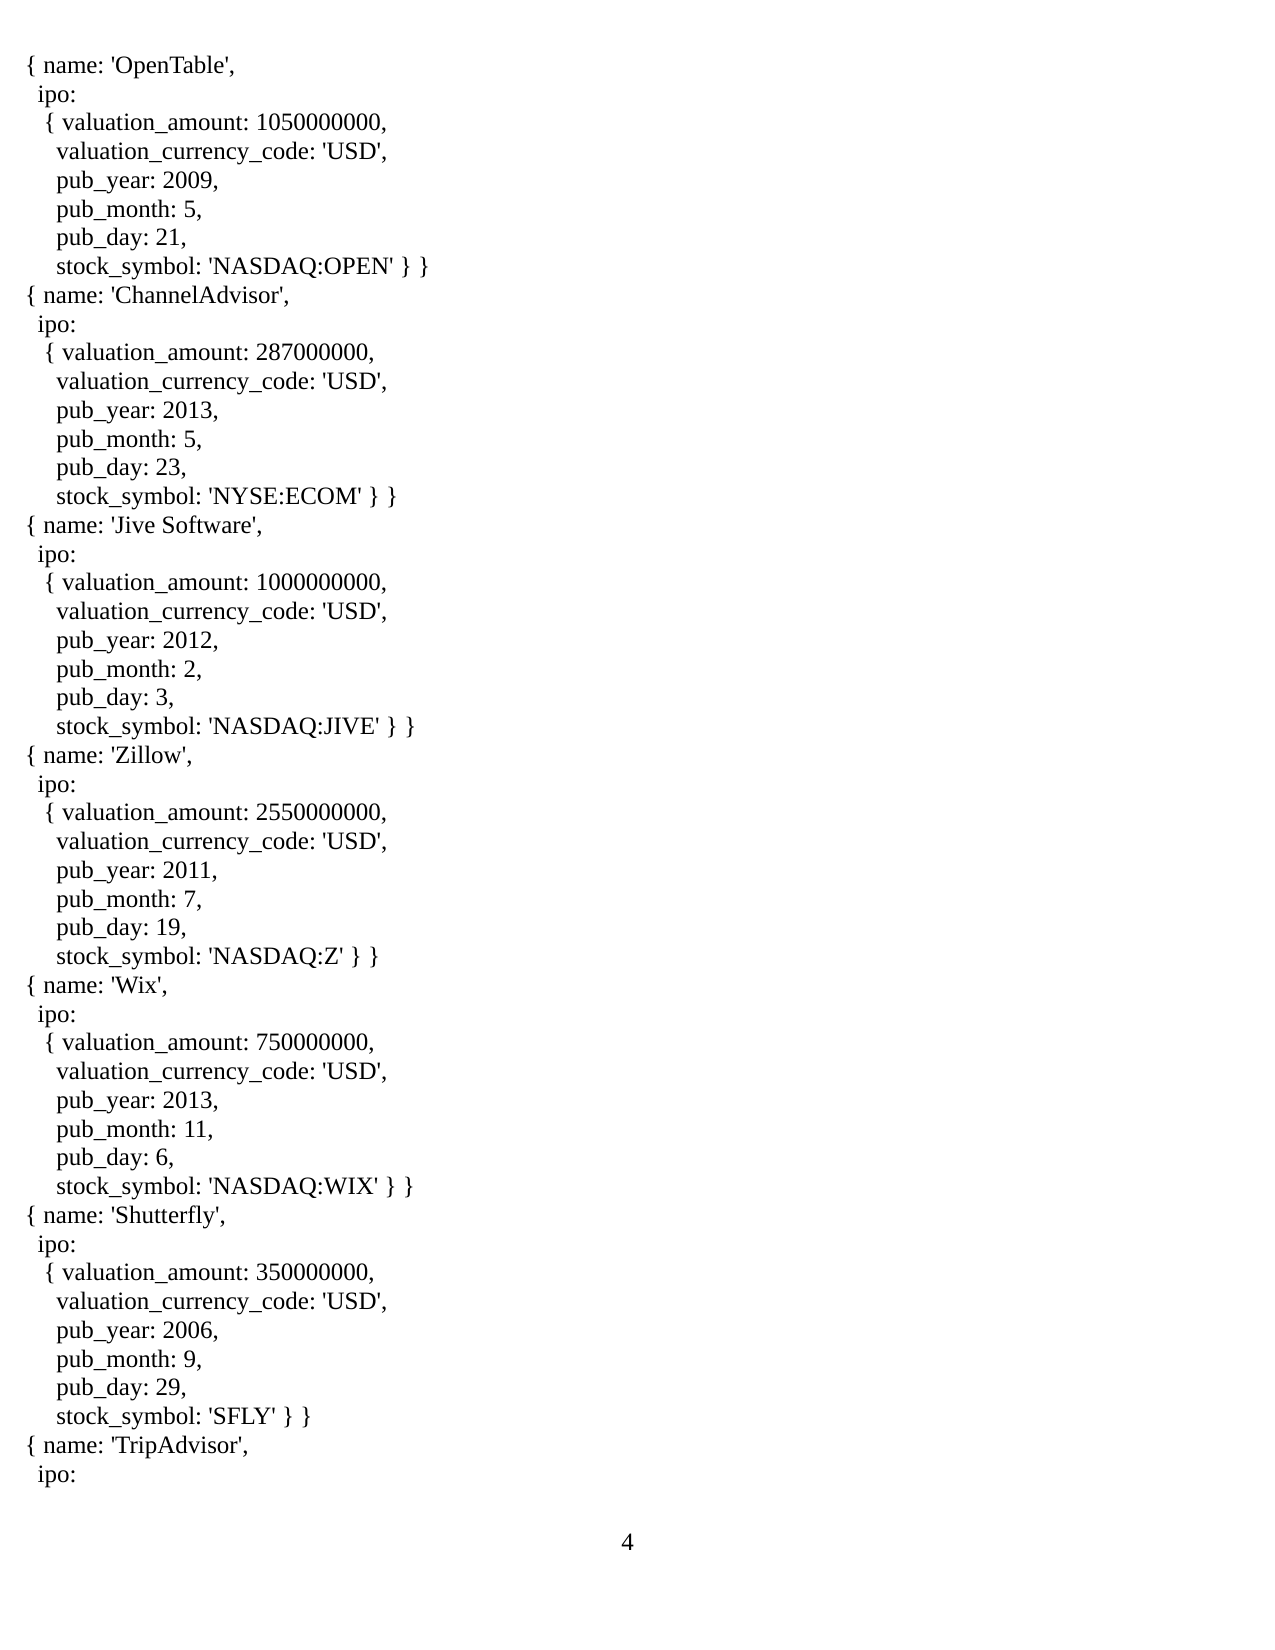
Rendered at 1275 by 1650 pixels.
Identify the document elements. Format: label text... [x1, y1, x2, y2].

text pub_day: 3, [25, 682, 1230, 711]
text ipo: [25, 999, 1230, 1027]
text ipo: [25, 539, 1230, 567]
text valuation_currency_code: 'USD', [25, 1286, 1230, 1315]
text { valuation_amount: 2550000000, [25, 797, 1230, 826]
text pub_year: 2013, [25, 395, 1230, 424]
text { valuation_amount: 1000000000, [25, 567, 1230, 596]
text { name: 'Wix', [25, 970, 1230, 999]
text pub_month: 9, [25, 1344, 1230, 1372]
text stock_symbol: 'SFLY' } } [25, 1401, 1230, 1430]
text { name: 'OpenTable', [25, 50, 1230, 79]
text valuation_currency_code: 'USD', [25, 136, 1230, 165]
text pub_month: 5, [25, 194, 1230, 222]
text { name: 'TripAdvisor', [25, 1430, 1230, 1459]
text pub_year: 2006, [25, 1315, 1230, 1344]
text valuation_currency_code: 'USD', [25, 596, 1230, 625]
text { valuation_amount: 350000000, [25, 1257, 1230, 1286]
text ipo: [25, 1459, 1230, 1487]
text { name: 'ChannelAdvisor', [25, 280, 1230, 309]
text stock_symbol: 'NASDAQ:JIVE' } } [25, 711, 1230, 740]
text { name: 'Zillow', [25, 740, 1230, 769]
text ipo: [25, 769, 1230, 797]
text stock_symbol: 'NASDAQ:WIX' } } [25, 1171, 1230, 1200]
text pub_day: 29, [25, 1372, 1230, 1401]
text pub_year: 2009, [25, 165, 1230, 194]
text { name: 'Jive Software', [25, 510, 1230, 539]
text ipo: [25, 1229, 1230, 1257]
text pub_day: 6, [25, 1142, 1230, 1171]
text pub_month: 11, [25, 1114, 1230, 1142]
text ipo: [25, 79, 1230, 107]
text pub_year: 2011, [25, 855, 1230, 884]
text pub_day: 23, [25, 452, 1230, 481]
text { valuation_amount: 750000000, [25, 1027, 1230, 1056]
text pub_day: 19, [25, 912, 1230, 941]
text stock_symbol: 'NASDAQ:Z' } } [25, 941, 1230, 970]
text valuation_currency_code: 'USD', [25, 826, 1230, 855]
text stock_symbol: 'NASDAQ:OPEN' } } [25, 251, 1230, 280]
text pub_day: 21, [25, 222, 1230, 251]
text pub_year: 2012, [25, 625, 1230, 654]
text ipo: [25, 309, 1230, 337]
text pub_month: 7, [25, 884, 1230, 912]
text valuation_currency_code: 'USD', [25, 366, 1230, 395]
text pub_month: 2, [25, 654, 1230, 682]
text pub_year: 2013, [25, 1085, 1230, 1114]
text { name: 'Shutterfly', [25, 1200, 1230, 1229]
text valuation_currency_code: 'USD', [25, 1056, 1230, 1085]
text { valuation_amount: 1050000000, [25, 107, 1230, 136]
text stock_symbol: 'NYSE:ECOM' } } [25, 481, 1230, 510]
text { valuation_amount: 287000000, [25, 337, 1230, 366]
text pub_month: 5, [25, 424, 1230, 452]
